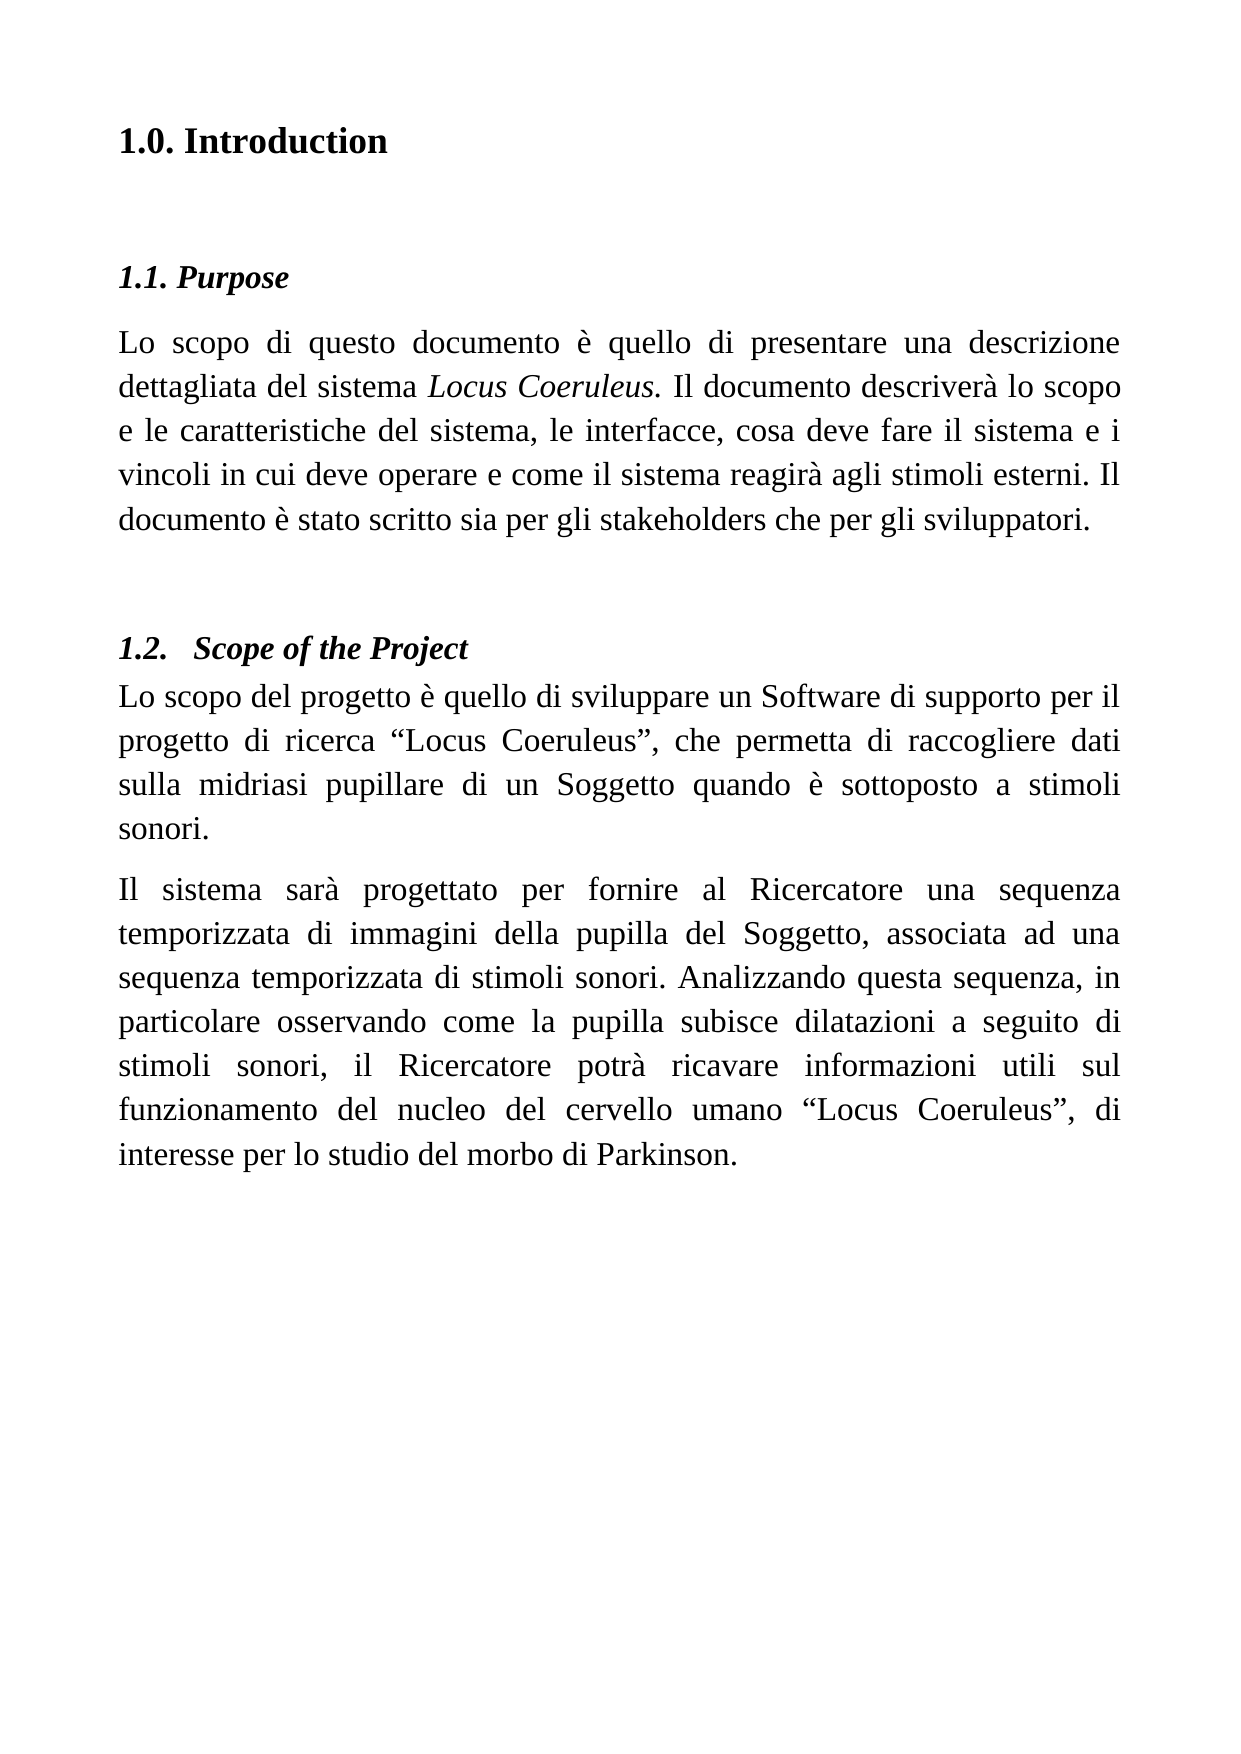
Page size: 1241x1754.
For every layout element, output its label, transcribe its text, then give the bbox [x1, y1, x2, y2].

subtitle 1.1. Purpose [118, 258, 1122, 296]
text Il sistema sarà progettato per fornire al Ricercatore una sequenza temporizzata di immagini della pupilla del Soggetto, associata ad una sequenza temporizzata di stimoli sonori. Analizzando questa sequenza, in particolare osservando come la pupilla subisce dilatazioni a seguito di stimoli sonori, il Ricercatore potrà ricavare informazioni utili sul funzionamento del nucleo del cervello umano “Locus Coeruleus”, di interesse per lo studio del morbo di Parkinson. [118, 869, 1122, 1172]
text Lo scopo del progetto è quello di sviluppare un Software di supporto per il progetto di ricerca “Locus Coeruleus”, che permetta di raccogliere dati sulla midriasi pupillare di un Soggetto quando è sottoposto a stimoli sonori. [118, 676, 1122, 847]
subtitle Lo scopo di questo documento è quello di presentare una descrizione dettagliata del sistema Locus Coeruleus. Il documento descriverà lo scopo e le caratteristiche del sistema, le interfacce, cosa deve fare il sistema e i vincoli in cui deve operare e come il sistema reagirà agli stimoli esterni. Il documento è stato scritto sia per gli stakeholders che per gli sviluppatori. [118, 322, 1122, 537]
list Scope of the Project [118, 628, 1122, 667]
subtitle 1.0. Introduction [118, 118, 1122, 161]
